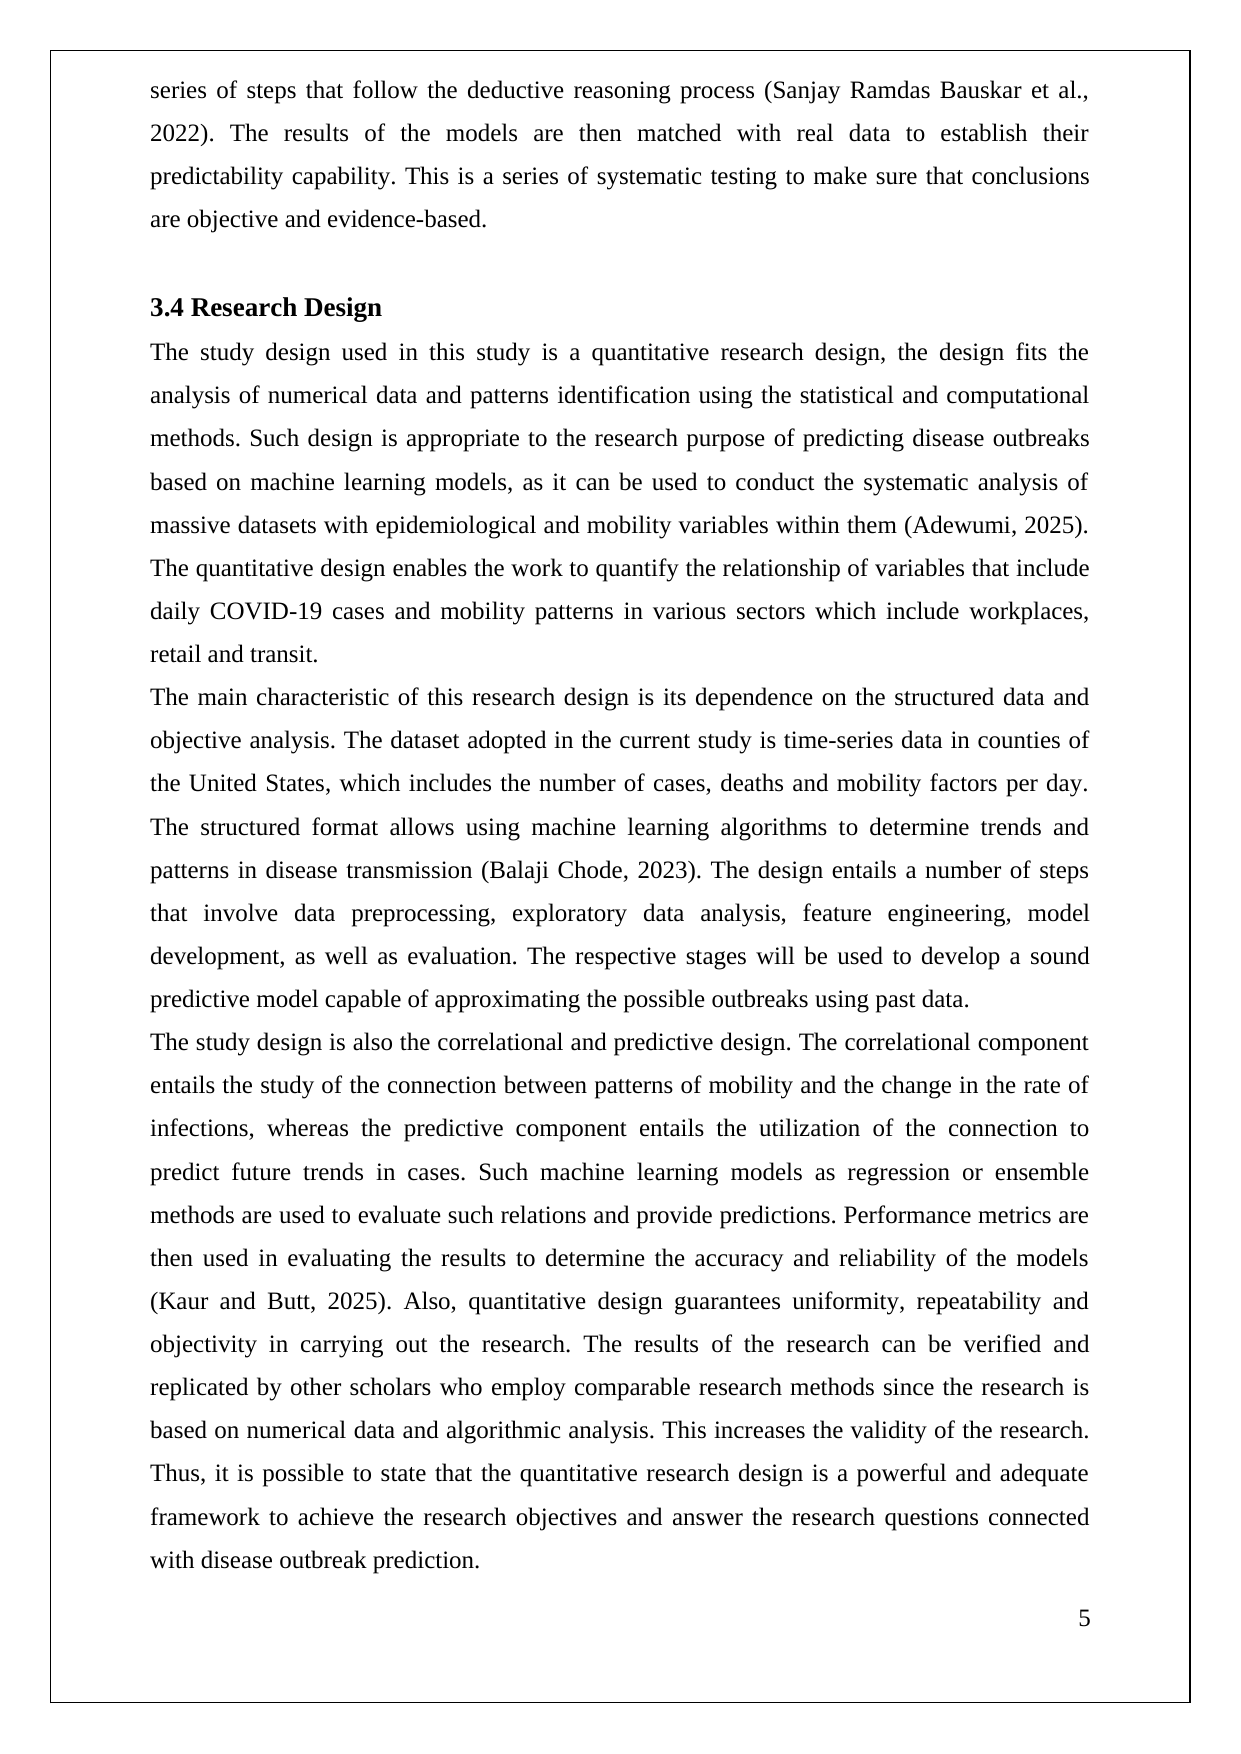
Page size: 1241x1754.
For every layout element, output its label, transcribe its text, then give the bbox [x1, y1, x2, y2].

text series of steps that follow the deductive reasoning process (Sanjay Ramdas Bauskar et al., 2022). The results of the models are then matched with real data to establish their predictability capability. This is a series of systematic testing to make sure that conclusions are objective and evidence-based. [150, 75, 1091, 233]
subtitle 3.4 Research Design [150, 291, 1091, 322]
text The study design used in this study is a quantitative research design, the design fits the analysis of numerical data and patterns identification using the statistical and computational methods. Such design is appropriate to the research purpose of predicting disease outbreaks based on machine learning models, as it can be used to conduct the systematic analysis of massive datasets with epidemiological and mobility variables within them (Adewumi, 2025). The quantitative design enables the work to quantify the relationship of variables that include daily COVID-19 cases and mobility patterns in various sectors which include workplaces, retail and transit. [150, 337, 1091, 668]
text The main characteristic of this research design is its dependence on the structured data and objective analysis. The dataset adopted in the current study is time-series data in counties of the United States, which includes the number of cases, deaths and mobility factors per day. The structured format allows using machine learning algorithms to determine trends and patterns in disease transmission (Balaji Chode, 2023). The design entails a number of steps that involve data preprocessing, exploratory data analysis, feature engineering, model development, as well as evaluation. The respective stages will be used to develop a sound predictive model capable of approximating the possible outbreaks using past data. [150, 682, 1091, 1013]
text The study design is also the correlational and predictive design. The correlational component entails the study of the connection between patterns of mobility and the change in the rate of infections, whereas the predictive component entails the utilization of the connection to predict future trends in cases. Such machine learning models as regression or ensemble methods are used to evaluate such relations and provide predictions. Performance metrics are then used in evaluating the results to determine the accuracy and reliability of the models (Kaur and Butt, 2025). Also, quantitative design guarantees uniformity, repeatability and objectivity in carrying out the research. The results of the research can be verified and replicated by other scholars who employ comparable research methods since the research is based on numerical data and algorithmic analysis. This increases the validity of the research. Thus, it is possible to state that the quantitative research design is a powerful and adequate framework to achieve the research objectives and answer the research questions connected with disease outbreak prediction. [150, 1027, 1091, 1573]
